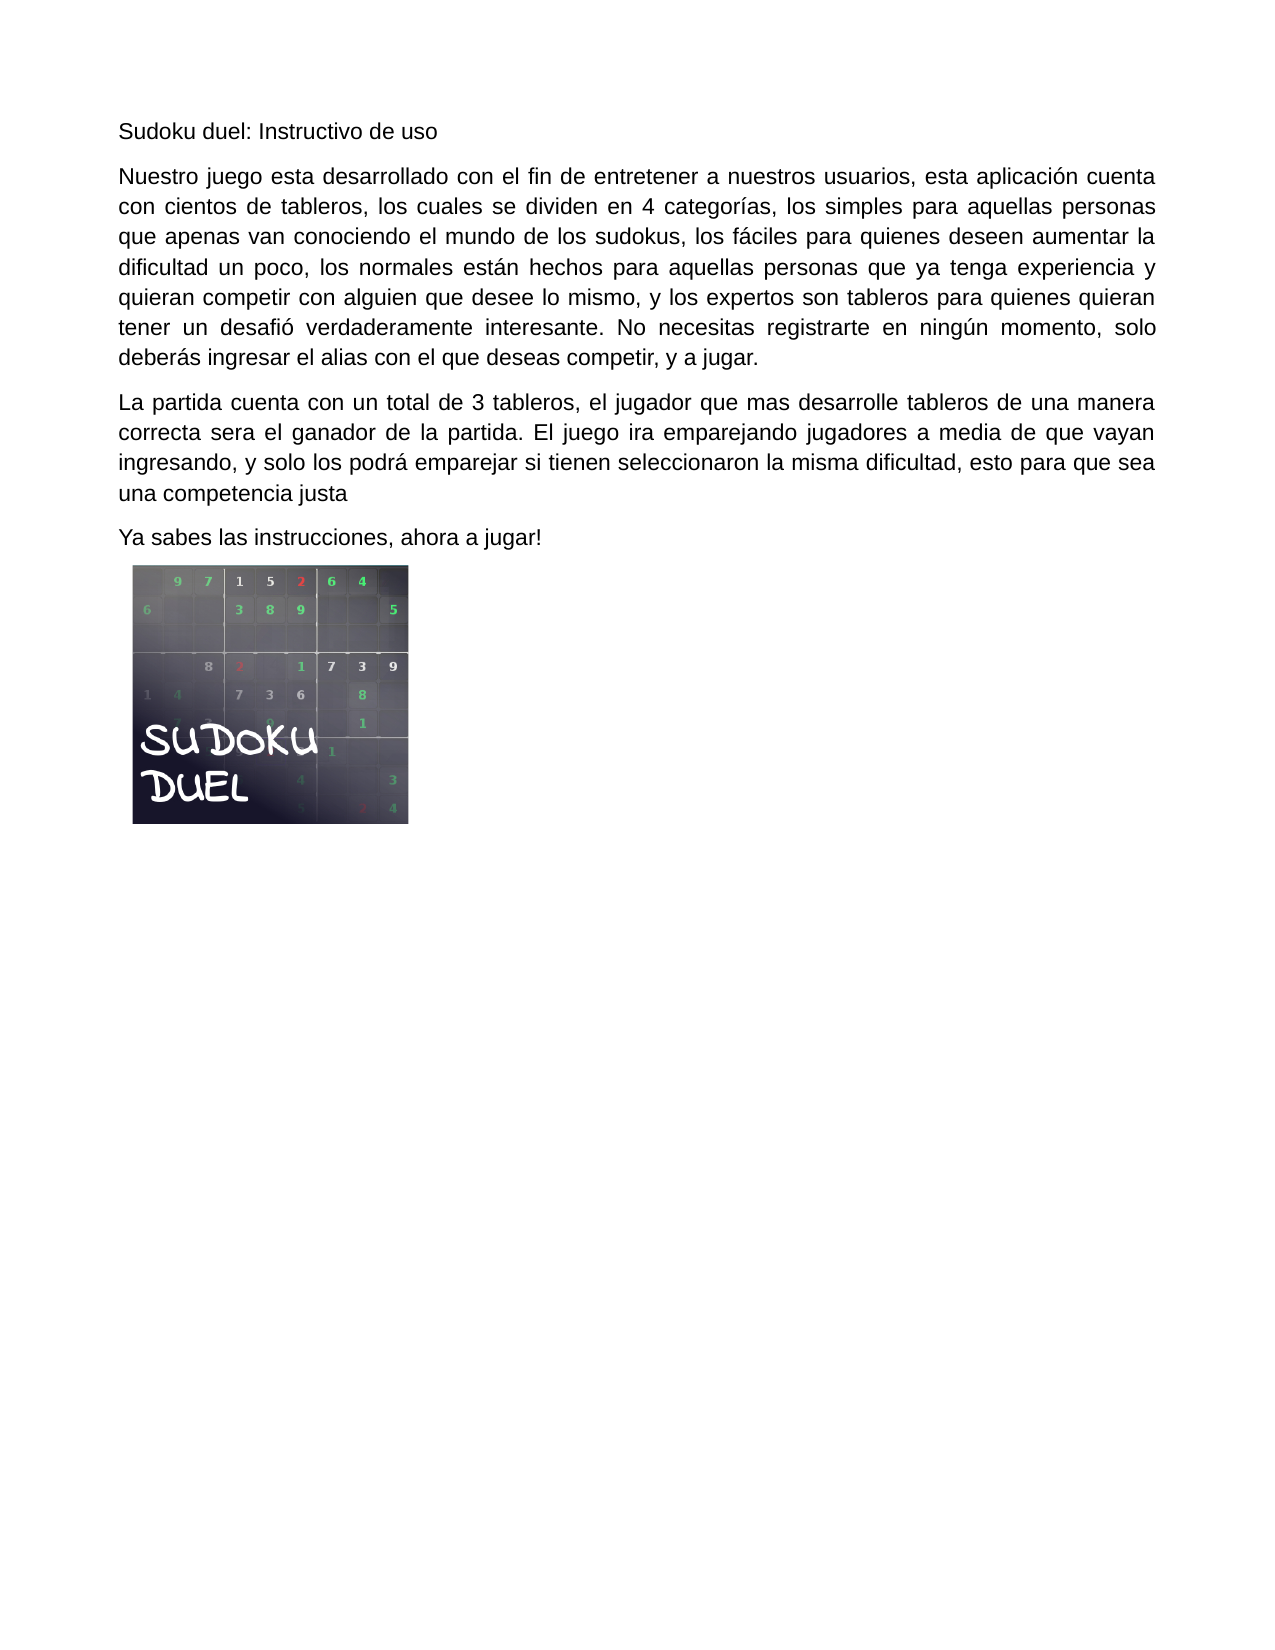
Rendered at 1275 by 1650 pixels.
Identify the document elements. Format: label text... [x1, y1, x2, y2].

picture [132, 565, 409, 824]
text Ya sabes las instrucciones, ahora a jugar! [118, 524, 1157, 551]
text La partida cuenta con un total de 3 tableros, el jugador que mas desarrolle tableros de una manera correcta sera el ganador de la partida. El juego ira emparejando jugadores a media de que vayan ingresando, y solo los podrá emparejar si tienen seleccionaron la misma dificultad, esto para que sea una competencia justa [118, 389, 1157, 506]
text Sudoku duel: Instructivo de uso [118, 118, 1157, 144]
text Nuestro juego esta desarrollado con el fin de entretener a nuestros usuarios, esta aplicación cuenta con cientos de tableros, los cuales se dividen en 4 categorías, los simples para aquellas personas que apenas van conociendo el mundo de los sudokus, los fáciles para quienes deseen aumentar la dificultad un poco, los normales están hechos para aquellas personas que ya tenga experiencia y quieran competir con alguien que desee lo mismo, y los expertos son tableros para quienes quieran tener un desafió verdaderamente interesante. No necesitas registrarte en ningún momento, solo deberás ingresar el alias con el que deseas competir, y a jugar. [118, 163, 1157, 371]
